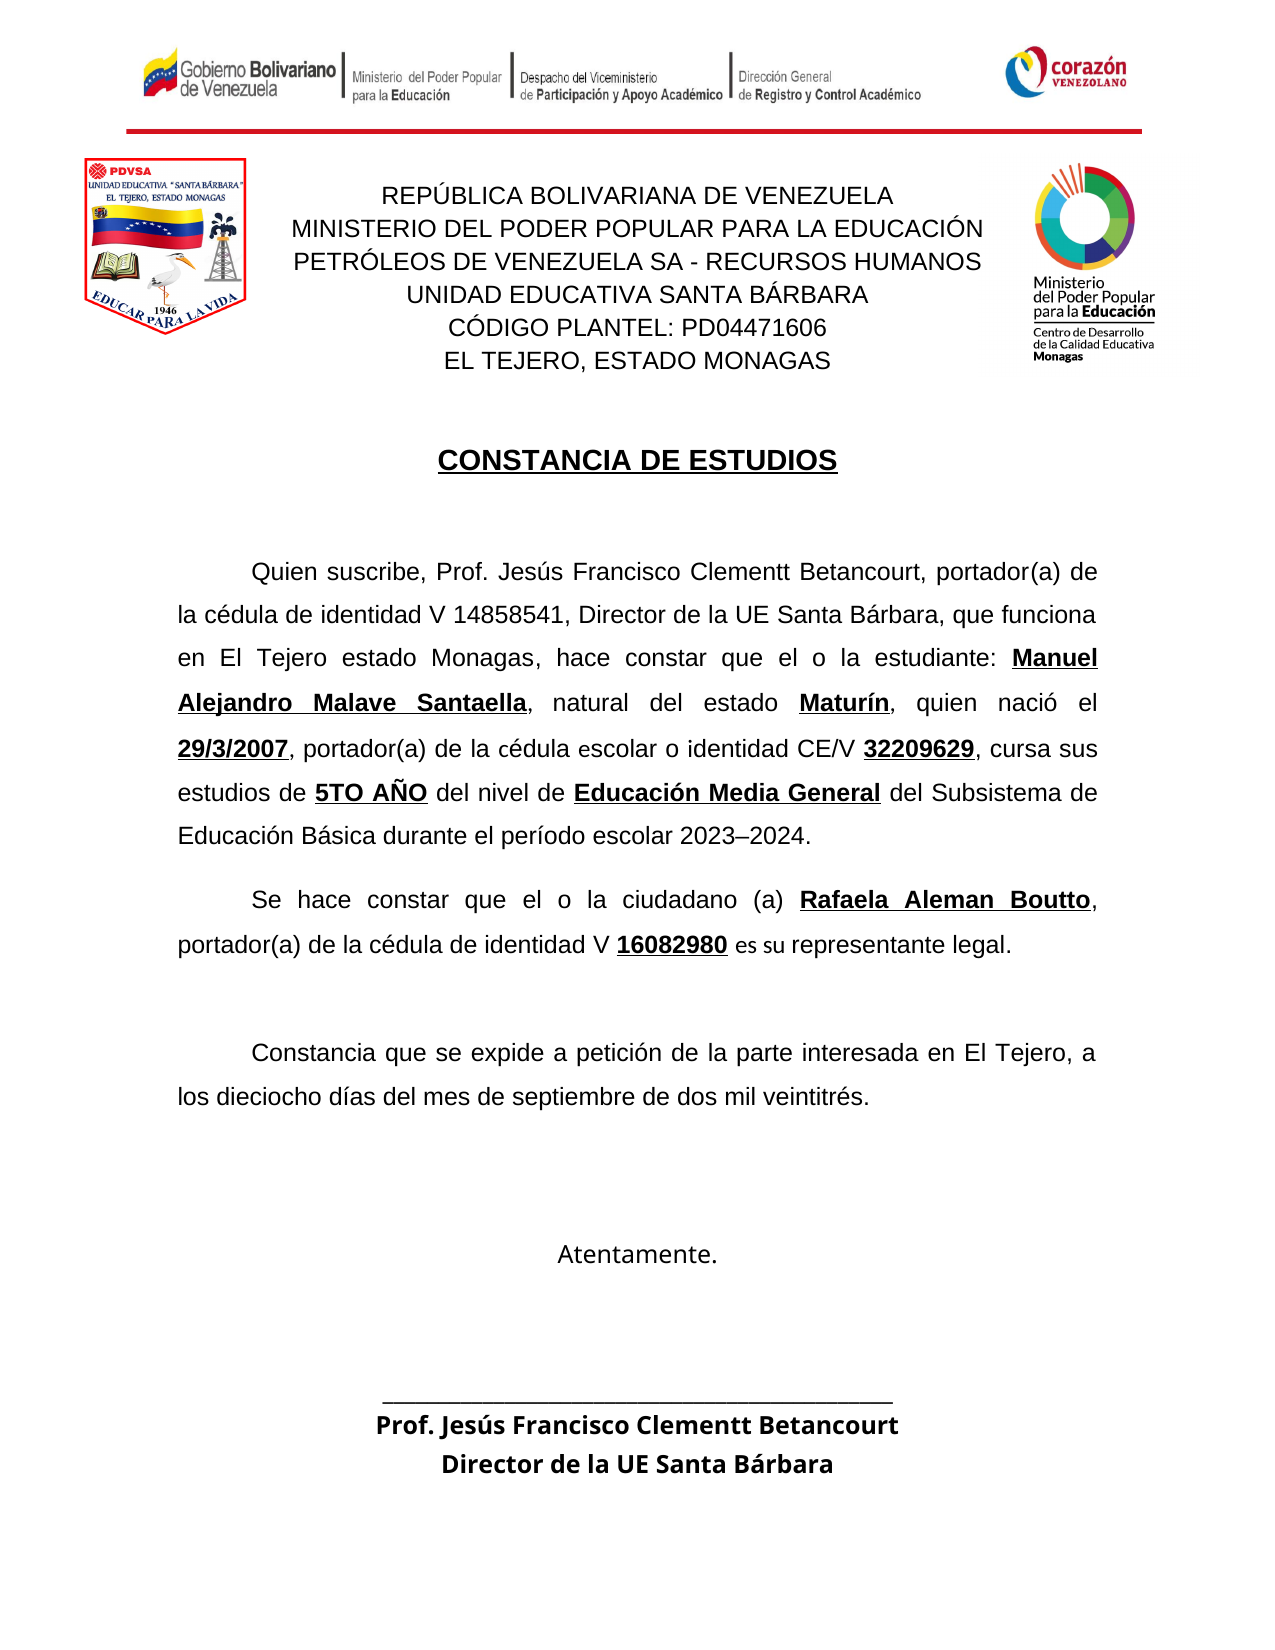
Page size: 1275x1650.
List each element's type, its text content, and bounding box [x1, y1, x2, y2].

subtitle MINISTERIO DEL PODER POPULAR PARA LA EDUCACIÓN [252, 214, 978, 242]
text EL TEJERO, ESTADO MONAGAS [177, 346, 978, 374]
text Quien suscribe, Prof. Jesús Francisco Clementt Betancourt, portador(a) de la cédula de identidad V 14858541, Director de la UE Santa Bárbara, que funciona en El Tejero estado Monagas, hace constar que el o la estudiante: Manuel Alejandro Malave Santaella, natural del estado Maturín, quien nació el 29/3/2007, portador(a) de la cédula escolar o identidad CE/V 32209629, cursa sus estudios de 5TO AÑO del nivel de Educación Media General del Subsistema de Educación Básica durante el período escolar 2023–2024. [177, 557, 1098, 849]
text ______________________________________________ [177, 1373, 1098, 1407]
text Se hace constar que el o la ciudadano (a) Rafaela Aleman Boutto, portador(a) de la cédula de identidad V 16082980 es su representante legal. [177, 885, 1098, 959]
subtitle PETRÓLEOS DE VENEZUELA SA - RECURSOS HUMANOS [252, 247, 978, 275]
picture [126, 11, 1142, 134]
text CÓDIGO PLANTEL: PD04471606 [177, 313, 978, 341]
picture [978, 153, 1200, 377]
text Constancia que se expide a petición de la parte interesada en El Tejero, a los dieciocho días del mes de septiembre de dos mil veintitrés. [177, 1038, 1098, 1110]
picture [79, 158, 252, 335]
text Director de la UE Santa Bárbara [177, 1447, 1098, 1481]
subtitle REPÚBLICA BOLIVARIANA DE VENEZUELA [252, 181, 978, 209]
text Atentamente. [177, 1237, 1098, 1271]
subtitle CONSTANCIA DE ESTUDIOS [177, 443, 1098, 476]
text Prof. Jesús Francisco Clementt Betancourt [177, 1407, 1098, 1441]
text UNIDAD EDUCATIVA SANTA BÁRBARA [252, 280, 978, 308]
